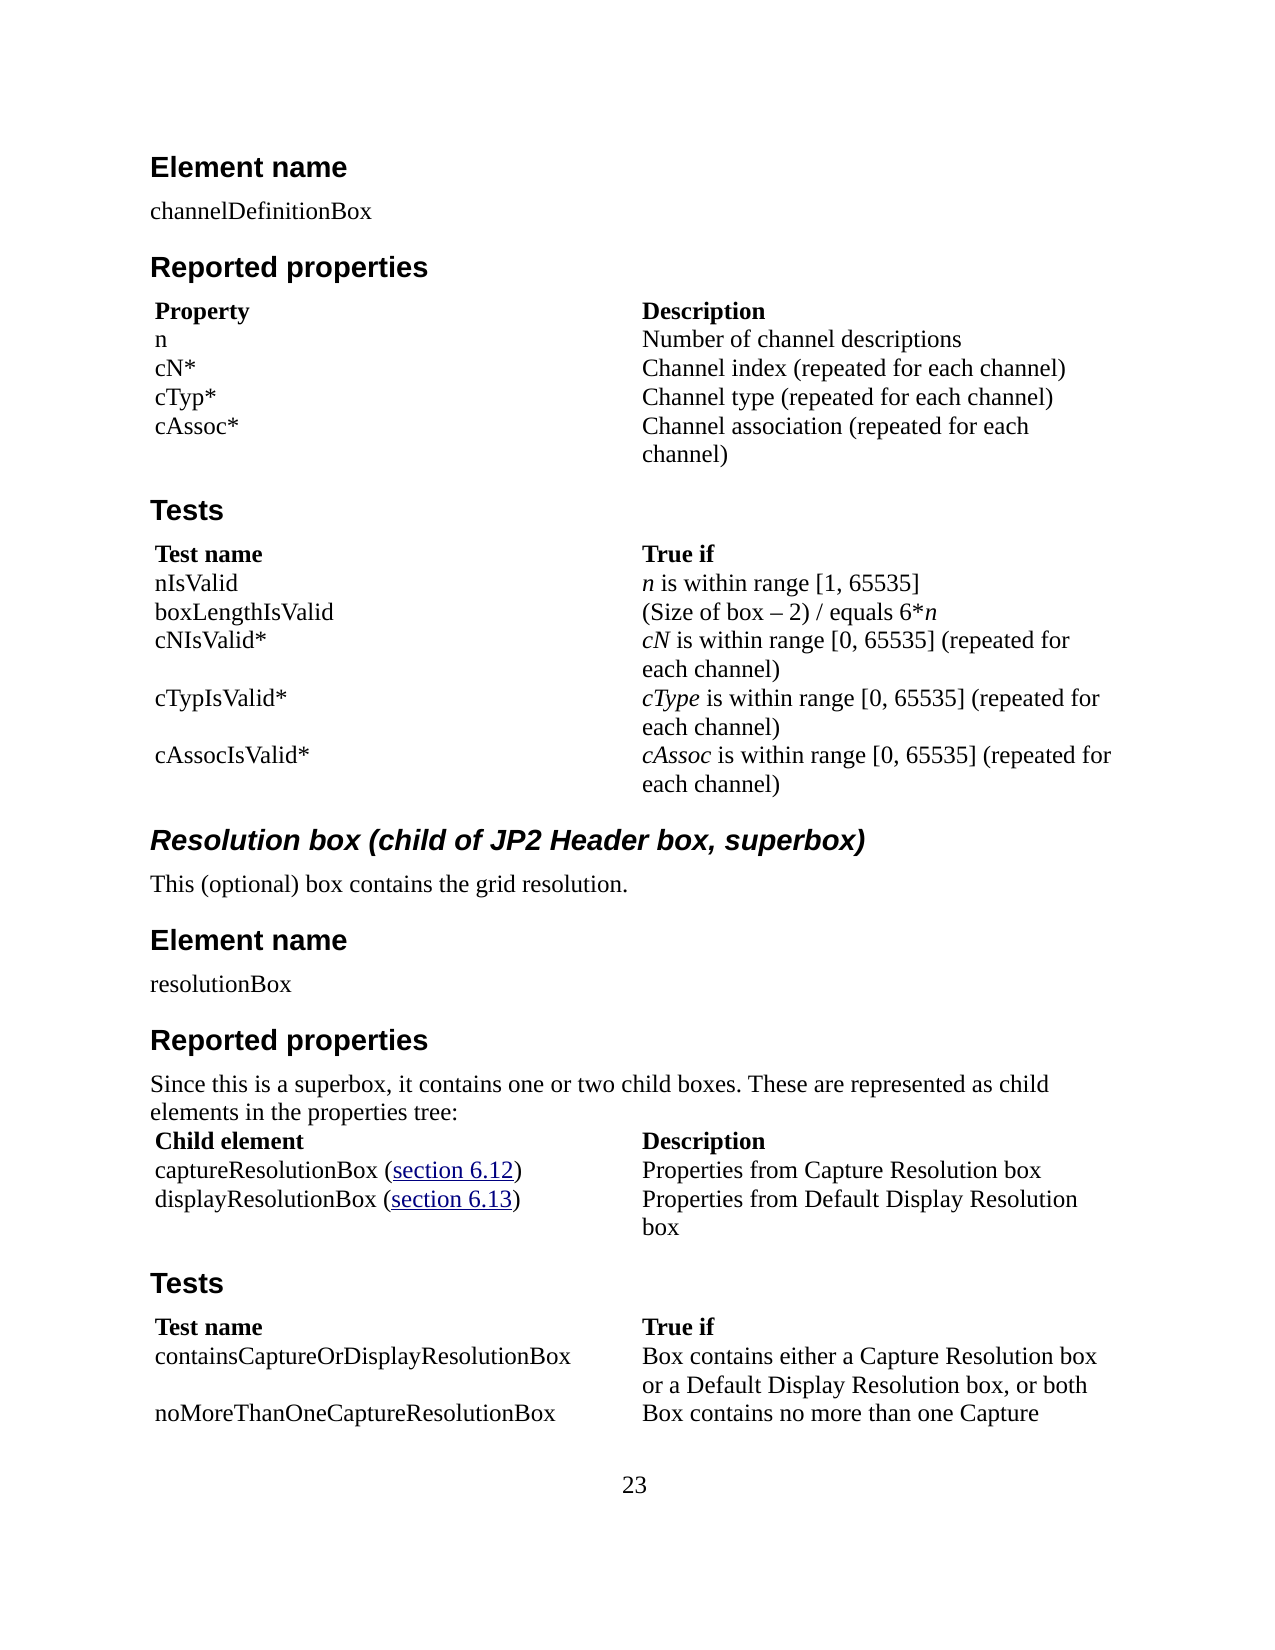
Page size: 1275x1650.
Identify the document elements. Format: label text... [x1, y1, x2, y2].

subtitle Reported properties [150, 1023, 1125, 1056]
subtitle Reported properties [150, 250, 1125, 283]
table_header True if [638, 539, 1125, 568]
table_cell Channel type (repeated for each channel) [638, 382, 1125, 411]
table_cell cAssocIsValid* [150, 741, 637, 798]
subtitle Element name [150, 150, 1125, 183]
table_cell Properties from Capture Resolution box [638, 1155, 1125, 1184]
table_cell (Size of box – 2) / equals 6*n [638, 597, 1125, 626]
table_cell noMoreThanOneCaptureResolutionBox [150, 1399, 637, 1427]
table_cell cType is within range [0, 65535] (repeated for each channel) [638, 683, 1125, 741]
table_cell Box contains either a Capture Resolution box or a Default Display Resolution box, or both [638, 1341, 1125, 1398]
table_cell Properties from Default Display Resolution box [638, 1184, 1125, 1241]
table_cell Number of channel descriptions [638, 325, 1125, 353]
table_cell n [150, 325, 637, 353]
table_cell nIsValid [150, 568, 637, 597]
table_cell boxLengthIsValid [150, 597, 637, 626]
table_cell Box contains no more than one Capture [638, 1399, 1125, 1427]
table_header True if [638, 1312, 1125, 1341]
table_header Test name [150, 539, 637, 568]
subtitle Element name [150, 923, 1125, 956]
table_header Property [150, 296, 637, 324]
table_cell Channel index (repeated for each channel) [638, 353, 1125, 382]
table_cell cAssoc is within range [0, 65535] (repeated for each channel) [638, 741, 1125, 798]
table_header Description [638, 1126, 1125, 1155]
text This (optional) box contains the grid resolution. [150, 869, 1125, 898]
table_cell cNIsValid* [150, 626, 637, 683]
table_cell cTyp* [150, 382, 637, 411]
table_cell cN is within range [0, 65535] (repeated for each channel) [638, 626, 1125, 683]
table_header Child element [150, 1126, 637, 1155]
table_cell Channel association (repeated for each channel) [638, 411, 1125, 468]
subtitle Tests [150, 1266, 1125, 1300]
table_cell cN* [150, 353, 637, 382]
subtitle Tests [150, 493, 1125, 527]
subtitle Resolution box (child of JP2 Header box, superbox) [150, 823, 1125, 857]
table_cell cAssoc* [150, 411, 637, 468]
table_cell containsCaptureOrDisplayResolutionBox [150, 1341, 637, 1398]
table_header Description [638, 296, 1125, 324]
text Since this is a superbox, it contains one or two child boxes. These are represented as child elements in the properties tree: [150, 1069, 1125, 1126]
table_cell captureResolutionBox (section 6.12) [150, 1155, 637, 1184]
text channelDefinitionBox [150, 196, 1125, 225]
table_cell n is within range [1, 65535] [638, 568, 1125, 597]
table_cell cTypIsValid* [150, 683, 637, 741]
table_cell displayResolutionBox (section 6.13) [150, 1184, 637, 1241]
table_header Test name [150, 1312, 637, 1341]
text resolutionBox [150, 969, 1125, 998]
